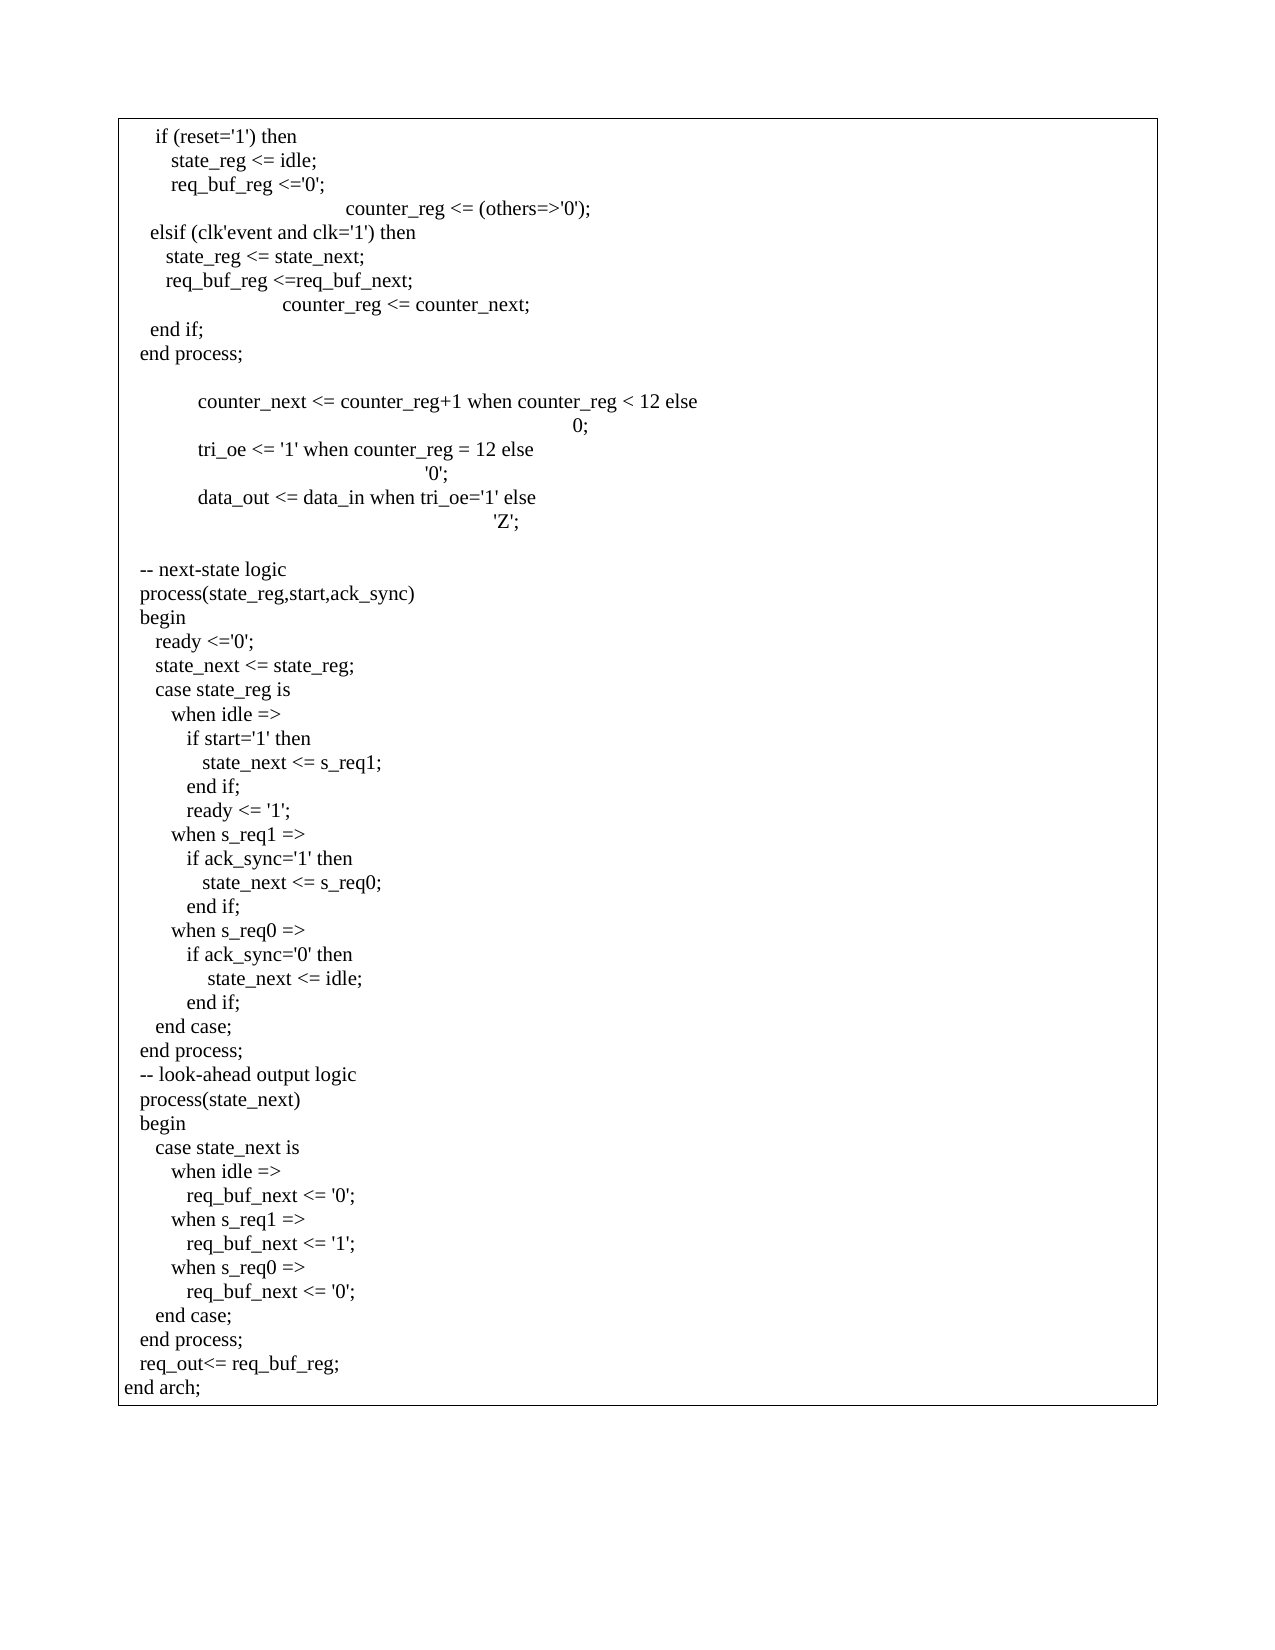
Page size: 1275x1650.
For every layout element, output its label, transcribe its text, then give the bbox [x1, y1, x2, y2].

table_header if (reset='1') then state_reg <= idle; req_buf_reg <='0'; counter_reg <= (others=>'0'); elsif (clk'event and clk='1') then state_reg <= state_next; req_buf_reg <=req_buf_next; counter_reg <= counter_next; end if; end process; counter_next <= counter_reg+1 when counter_reg < 12 else 0; tri_oe <= '1' when counter_reg = 12 else '0'; data_out <= data_in when tri_oe='1' else 'Z'; -- next-state logic process(state_reg,start,ack_sync) begin ready <='0'; state_next <= state_reg; case state_reg is when idle => if start='1' then state_next <= s_req1; end if; ready <= '1'; when s_req1 => if ack_sync='1' then state_next <= s_req0; end if; when s_req0 => if ack_sync='0' then state_next <= idle; end if; end case; end process; -- look-ahead output logic process(state_next) begin case state_next is when idle => req_buf_next <= '0'; when s_req1 => req_buf_next <= '1'; when s_req0 => req_buf_next <= '0'; end case; end process; req_out<= req_buf_reg; end arch; [119, 119, 1157, 1405]
